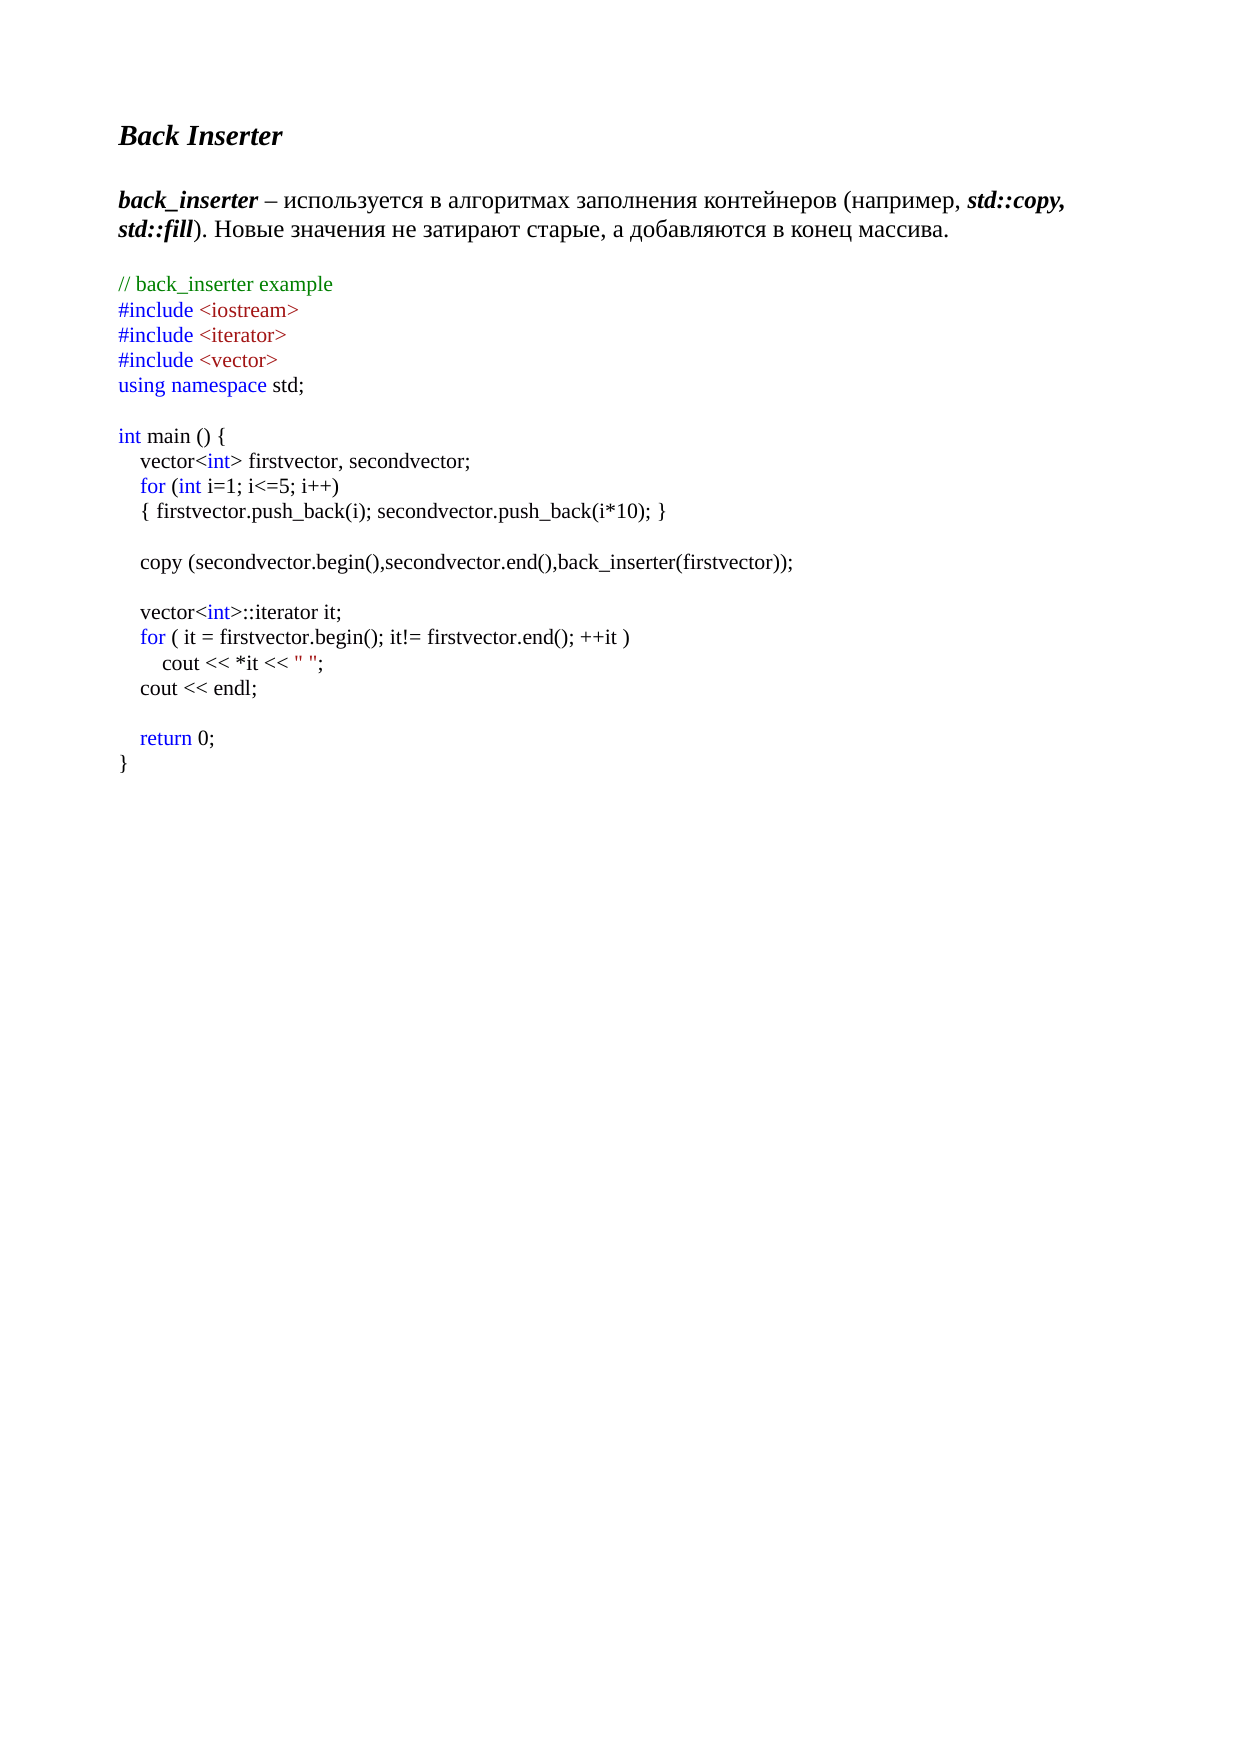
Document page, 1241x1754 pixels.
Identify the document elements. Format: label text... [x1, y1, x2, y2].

text for ( it = firstvector.begin(); it!= firstvector.end(); ++it ) [118, 624, 1122, 649]
text #include <iostream> [118, 297, 1122, 322]
text cout << endl; [118, 675, 1122, 700]
text } [118, 750, 1122, 776]
text int main () { [118, 423, 1122, 448]
text // back_inserter example [118, 271, 1122, 297]
text cout << *it << " "; [118, 649, 1122, 675]
text for (int i=1; i<=5; i++) [118, 473, 1122, 498]
text copy (secondvector.begin(),secondvector.end(),back_inserter(firstvector)); [118, 549, 1122, 574]
text return 0; [118, 725, 1122, 750]
text #include <vector> [118, 347, 1122, 372]
text { firstvector.push_back(i); secondvector.push_back(i*10); } [118, 498, 1122, 523]
text using namespace std; [118, 372, 1122, 397]
text #include <iterator> [118, 322, 1122, 347]
text Back Inserter [118, 118, 1122, 152]
text vector<int> firstvector, secondvector; [118, 448, 1122, 473]
text vector<int>::iterator it; [118, 599, 1122, 624]
text back_inserter – используется в алгоритмах заполнения контейнеров (например, std::copy, std::fill). Новые значения не затирают старые, а добавляются в конец массива. [118, 185, 1122, 243]
